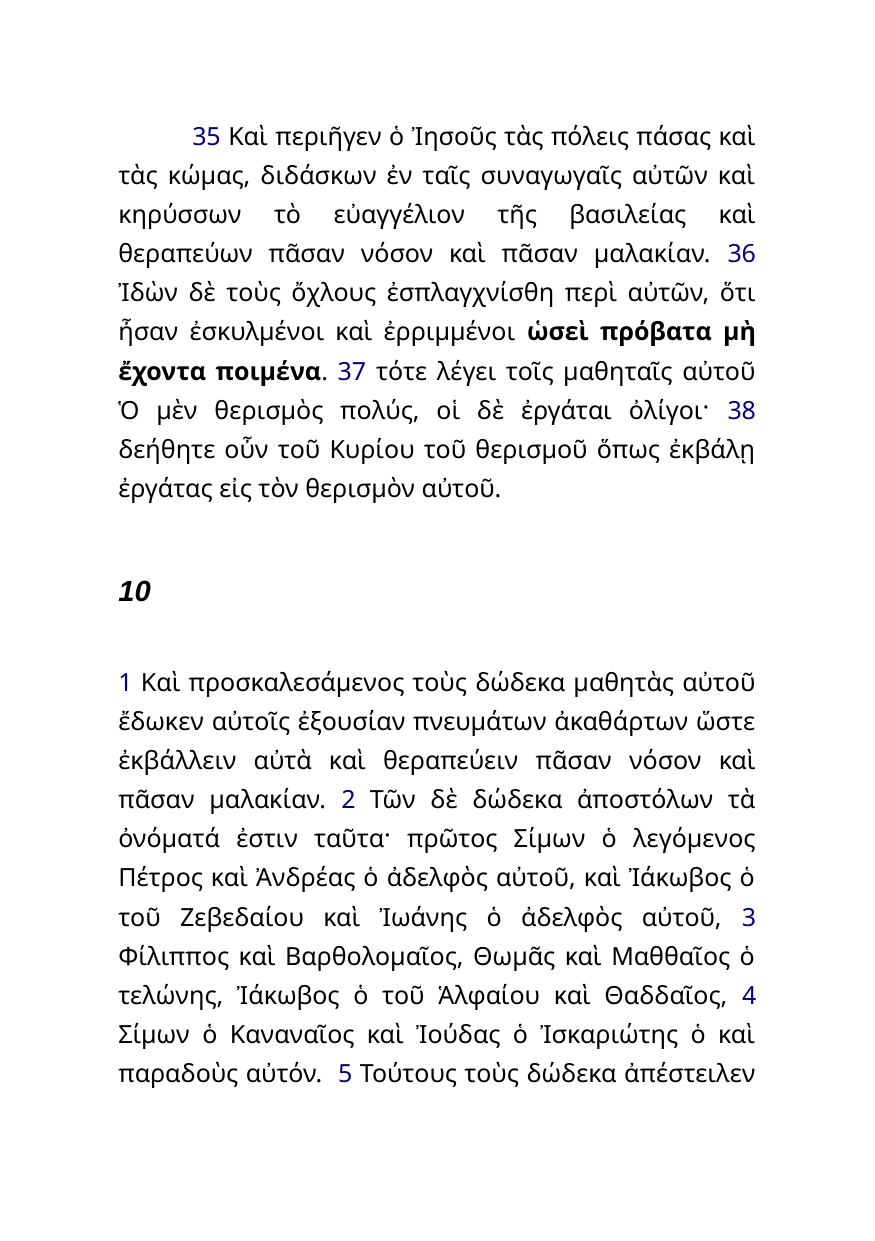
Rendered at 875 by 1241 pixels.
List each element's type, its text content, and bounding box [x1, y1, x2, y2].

text 35 Καὶ περιῆγεν ὁ Ἰησοῦς τὰς πόλεις πάσας καὶ τὰς κώμας, διδάσκων ἐν ταῖς συναγωγαῖς αὐτῶν καὶ κηρύσσων τὸ εὐαγγέλιον τῆς βασιλείας καὶ θεραπεύων πᾶσαν νόσον καὶ πᾶσαν μαλακίαν. 36 Ἰδὼν δὲ τοὺς ὄχλους ἐσπλαγχνίσθη περὶ αὐτῶν, ὅτι ἦσαν ἐσκυλμένοι καὶ ἐρριμμένοι ὡσεὶ πρόβατα μὴ ἔχοντα ποιμένα. 37 τότε λέγει τοῖς μαθηταῖς αὐτοῦ Ὁ μὲν θερισμὸς πολύς, οἱ δὲ ἐργάται ὀλίγοι· 38 δεήθητε οὖν τοῦ Κυρίου τοῦ θερισμοῦ ὅπως ἐκβάλῃ ἐργάτας εἰς τὸν θερισμὸν αὐτοῦ. [118, 118, 756, 505]
text 1 Καὶ προσκαλεσάμενος τοὺς δώδεκα μαθητὰς αὐτοῦ ἔδωκεν αὐτοῖς ἐξουσίαν πνευμάτων ἀκαθάρτων ὥστε ἐκβάλλειν αὐτὰ καὶ θεραπεύειν πᾶσαν νόσον καὶ πᾶσαν μαλακίαν. 2 Τῶν δὲ δώδεκα ἀποστόλων τὰ ὀνόματά ἐστιν ταῦτα· πρῶτος Σίμων ὁ λεγόμενος Πέτρος καὶ Ἀνδρέας ὁ ἀδελφὸς αὐτοῦ, καὶ Ἰάκωβος ὁ τοῦ Ζεβεδαίου καὶ Ἰωάνης ὁ ἀδελφὸς αὐτοῦ, 3 Φίλιππος καὶ Βαρθολομαῖος, Θωμᾶς καὶ Μαθθαῖος ὁ τελώνης, Ἰάκωβος ὁ τοῦ Ἁλφαίου καὶ Θαδδαῖος, 4 Σίμων ὁ Καναναῖος καὶ Ἰούδας ὁ Ἰσκαριώτης ὁ καὶ παραδοὺς αὐτόν. 5 Τούτους τοὺς δώδεκα ἀπέστειλεν [118, 664, 756, 1090]
subtitle 10 [118, 574, 756, 607]
